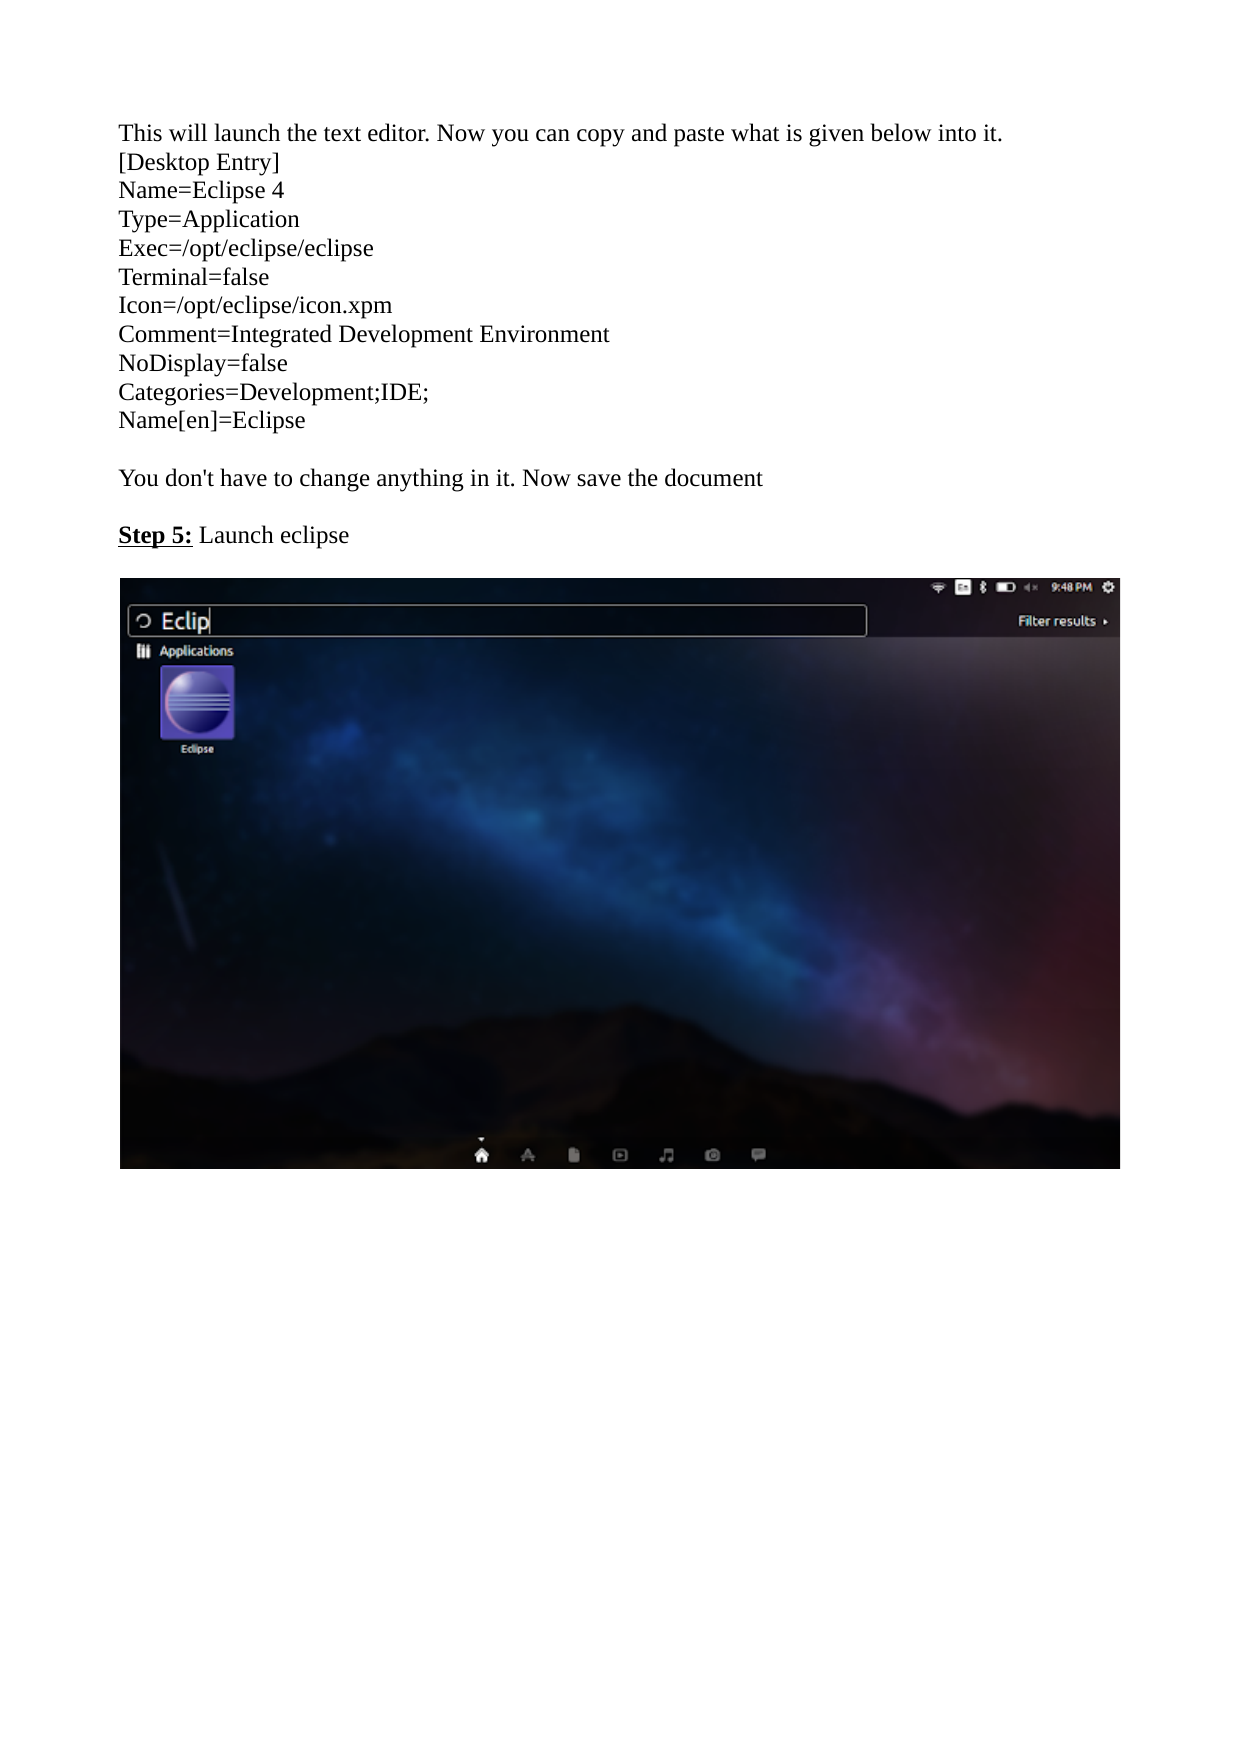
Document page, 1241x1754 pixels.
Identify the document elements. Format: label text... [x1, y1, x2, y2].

picture [120, 578, 1121, 1169]
text This will launch the text editor. Now you can copy and paste what is given below into it. [118, 118, 1122, 147]
text [Desktop Entry] Name=Eclipse 4 Type=Application Exec=/opt/eclipse/eclipse Terminal=false Icon=/opt/eclipse/icon.xpm Comment=Integrated Development Environment NoDisplay=false Categories=Development;IDE; Name[en]=Eclipse [118, 147, 1122, 434]
text You don't have to change anything in it. Now save the document [118, 463, 1122, 492]
text Step 5: Launch eclipse [118, 521, 1122, 549]
